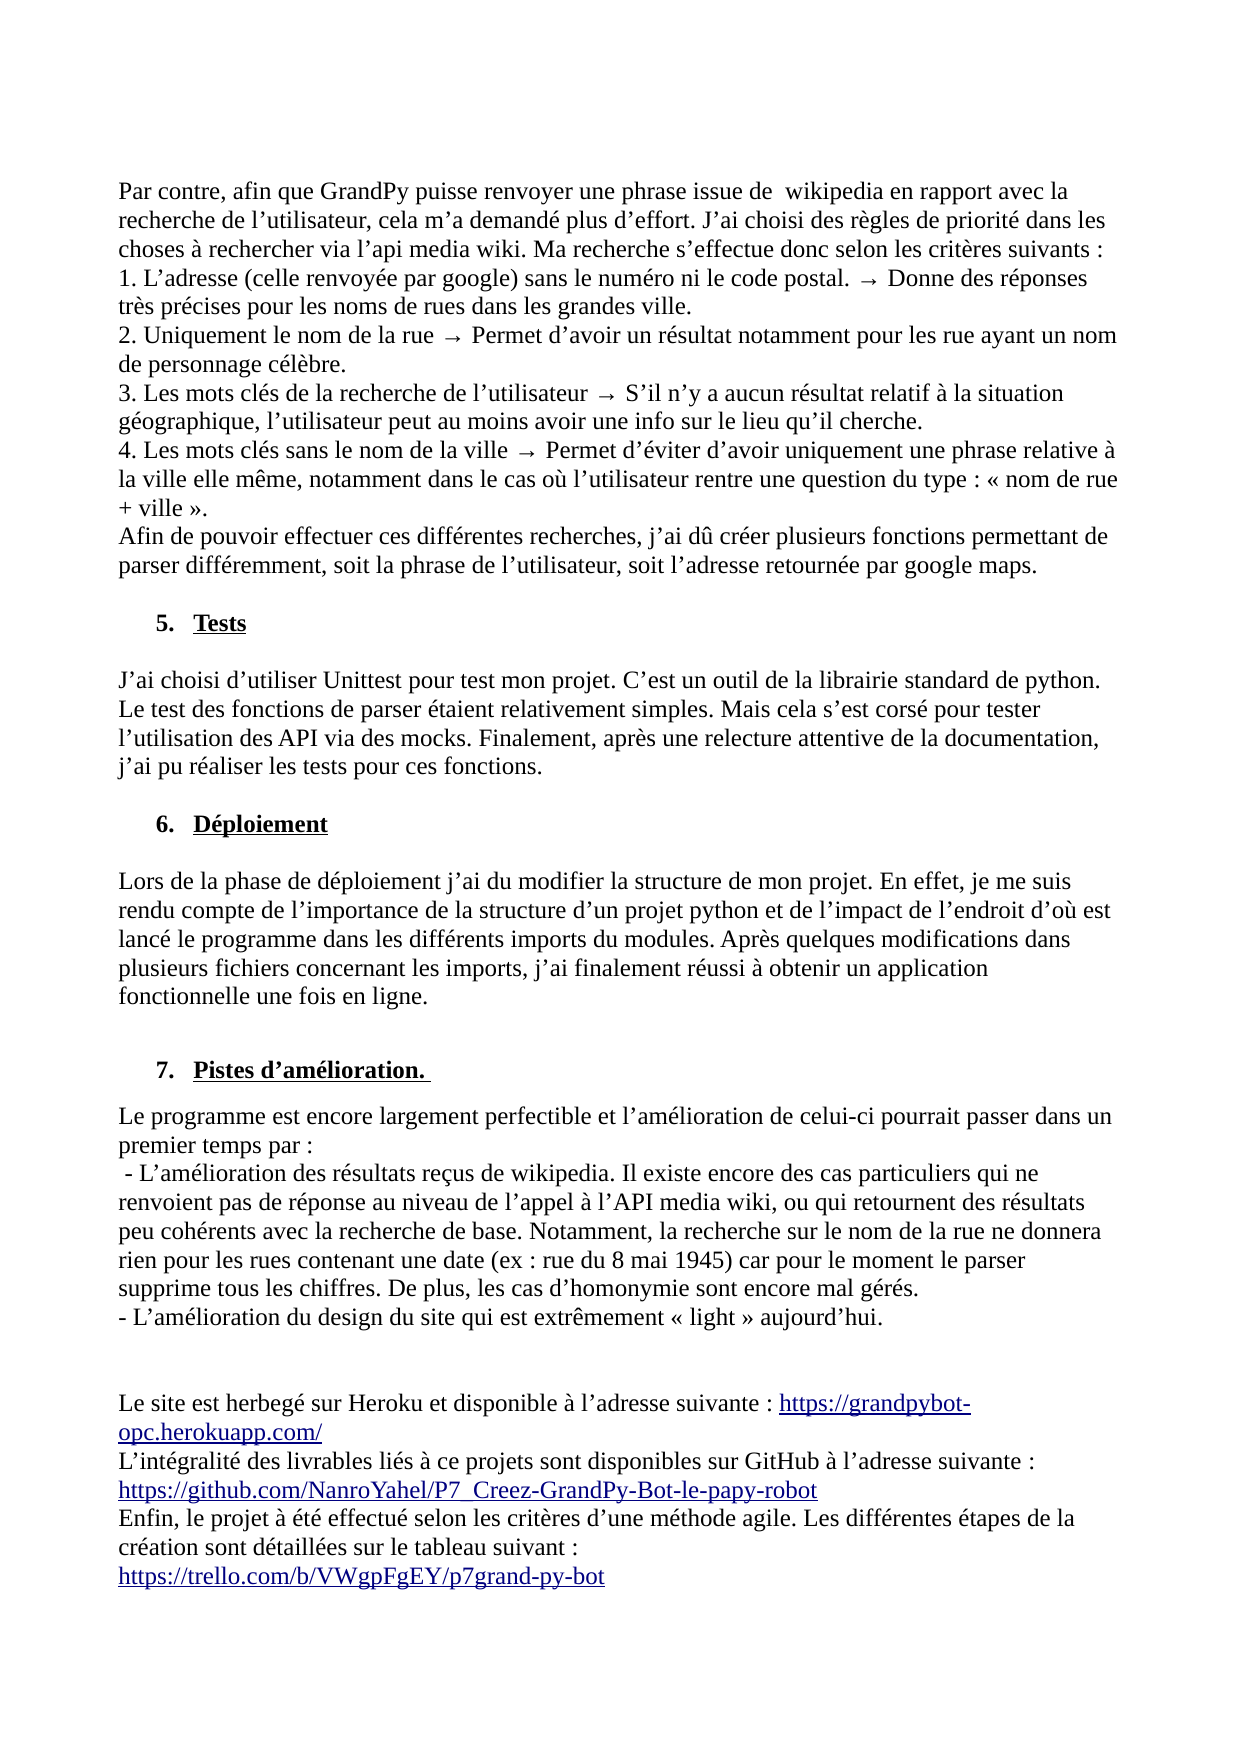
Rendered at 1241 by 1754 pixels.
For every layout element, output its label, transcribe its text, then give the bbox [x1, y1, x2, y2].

list Tests [156, 608, 1122, 636]
list Lors de la phase de déploiement j’ai du modifier la structure de mon projet. En effet, je me suis rendu compte de l’importance de la structure d’un projet python et de l’impact de l’endroit d’où est lancé le programme dans les différents imports du modules. Après quelques modifications dans plusieurs fichiers concernant les imports, j’ai finalement réussi à obtenir un application fonctionnelle une fois en ligne. [118, 866, 1122, 1010]
text L’intégralité des livrables liés à ce projets sont disponibles sur GitHub à l’adresse suivante : https://github.com/NanroYahel/P7_Creez-GrandPy-Bot-le-papy-robot Enfin, le projet à été effectué selon les critères d’une méthode agile. Les différentes étapes de la création sont détaillées sur le tableau suivant : [118, 1446, 1122, 1561]
list Pistes d’amélioration. [156, 1056, 1122, 1084]
text - L’amélioration du design du site qui est extrêmement « light » aujourd’hui. [118, 1302, 1122, 1331]
list 2. Uniquement le nom de la rue → Permet d’avoir un résultat notamment pour les rue ayant un nom de personnage célèbre. [118, 320, 1122, 378]
list 3. Les mots clés de la recherche de l’utilisateur → S’il n’y a aucun résultat relatif à la situation géographique, l’utilisateur peut au moins avoir une info sur le lieu qu’il cherche. [118, 378, 1122, 435]
list 4. Les mots clés sans le nom de la ville → Permet d’éviter d’avoir uniquement une phrase relative à la ville elle même, notamment dans le cas où l’utilisateur rentre une question du type : « nom de rue + ville ». [118, 435, 1122, 521]
text https://trello.com/b/VWgpFgEY/p7grand-py-bot [118, 1561, 1122, 1590]
list Afin de pouvoir effectuer ces différentes recherches, j’ai dû créer plusieurs fonctions permettant de parser différemment, soit la phrase de l’utilisateur, soit l’adresse retournée par google maps. [118, 521, 1122, 579]
text Le programme est encore largement perfectible et l’amélioration de celui-ci pourrait passer dans un premier temps par : [118, 1101, 1122, 1158]
list 1. L’adresse (celle renvoyée par google) sans le numéro ni le code postal. → Donne des réponses très précises pour les noms de rues dans les grandes ville. [118, 263, 1122, 320]
list Déploiement [156, 809, 1122, 838]
list J’ai choisi d’utiliser Unittest pour test mon projet. C’est un outil de la librairie standard de python. Le test des fonctions de parser étaient relativement simples. Mais cela s’est corsé pour tester l’utilisation des API via des mocks. Finalement, après une relecture attentive de la documentation, j’ai pu réaliser les tests pour ces fonctions. [118, 665, 1122, 780]
text Le site est herbegé sur Heroku et disponible à l’adresse suivante : https://grandpybot-opc.herokuapp.com/ [118, 1388, 1122, 1446]
text - L’amélioration des résultats reçus de wikipedia. Il existe encore des cas particuliers qui ne renvoient pas de réponse au niveau de l’appel à l’API media wiki, ou qui retournent des résultats peu cohérents avec la recherche de base. Notamment, la recherche sur le nom de la rue ne donnera rien pour les rues contenant une date (ex : rue du 8 mai 1945) car pour le moment le parser supprime tous les chiffres. De plus, les cas d’homonymie sont encore mal gérés. [118, 1158, 1122, 1302]
list Par contre, afin que GrandPy puisse renvoyer une phrase issue de wikipedia en rapport avec la recherche de l’utilisateur, cela m’a demandé plus d’effort. J’ai choisi des règles de priorité dans les choses à rechercher via l’api media wiki. Ma recherche s’effectue donc selon les critères suivants : [118, 176, 1122, 263]
